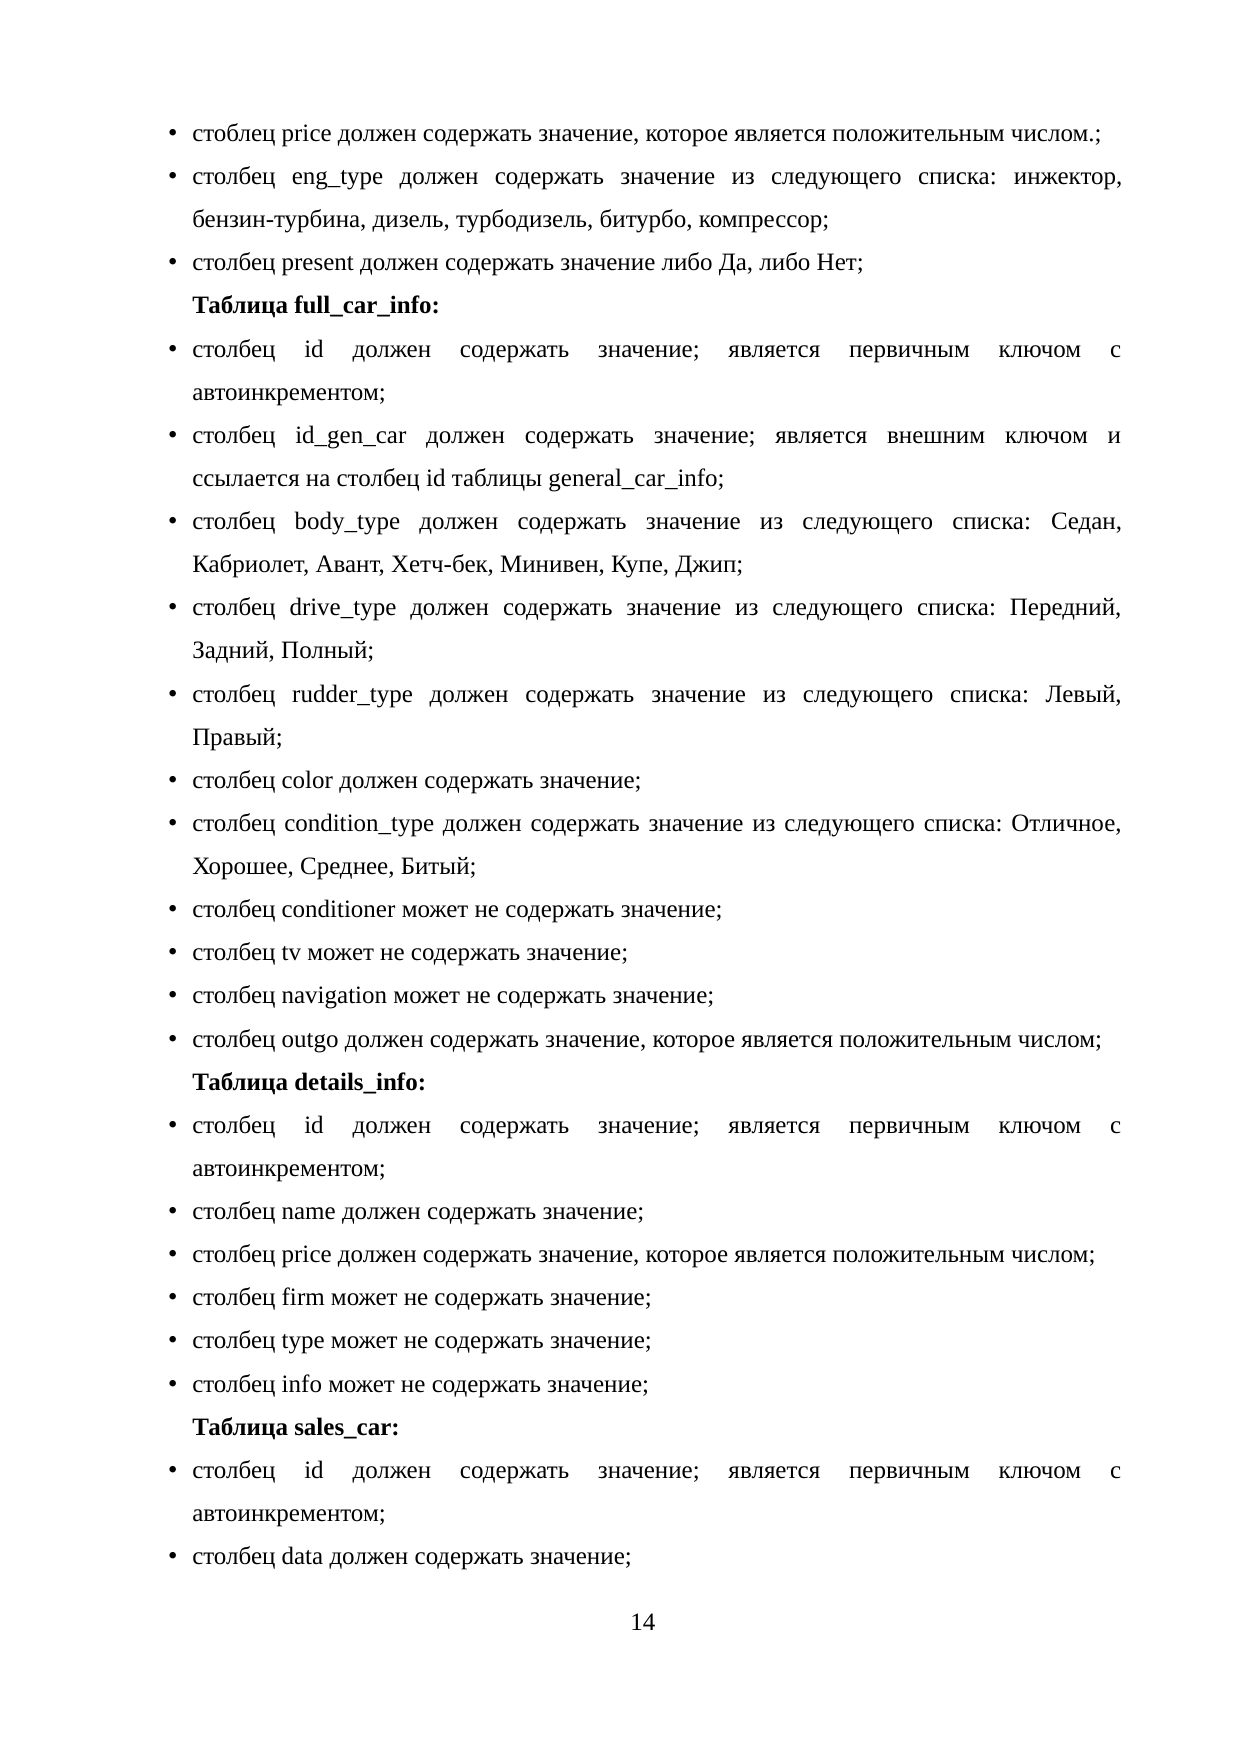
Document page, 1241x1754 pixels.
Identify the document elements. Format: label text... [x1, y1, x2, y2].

list столбец price должен содержать значение, которое является положительным числом; [168, 1239, 1122, 1268]
list столбец outgo должен содержать значение, которое является положительным числом; [168, 1024, 1122, 1052]
text Таблица full_car_info: [192, 291, 1122, 319]
list столбец present должен содержать значение либо Да, либо Нет; [168, 247, 1122, 276]
list столбец body_type должен содержать значение из следующего списка: Седан, Кабриолет, Авант, Хетч-бек, Минивен, Купе, Джип; [168, 506, 1122, 578]
list столбец info может не содержать значение; [168, 1369, 1122, 1397]
list столбец drive_type должен содержать значение из следующего списка: Передний, Задний, Полный; [168, 592, 1122, 664]
list столбец data должен содержать значение; [168, 1541, 1122, 1570]
list столбец rudder_type должен содержать значение из следующего списка: Левый, Правый; [168, 679, 1122, 751]
list столбец name должен содержать значение; [168, 1196, 1122, 1225]
list столбец condition_type должен содержать значение из следующего списка: Отличное, Хорошее, Среднее, Битый; [168, 808, 1122, 880]
list столбец id должен содержать значение; является первичным ключом с автоинкрементом; [168, 1455, 1122, 1527]
list столбец conditioner может не содержать значение; [168, 894, 1122, 923]
list столбец tv может не содержать значение; [168, 937, 1122, 966]
list столбец id_gen_car должен содержать значение; является внешним ключом и ссылается на столбец id таблицы general_car_info; [168, 420, 1122, 492]
list столбец id должен содержать значение; является первичным ключом с автоинкрементом; [168, 1110, 1122, 1182]
list стоблец price должен содержать значение, которое является положительным числом.; [168, 118, 1122, 147]
text Таблица sales_car: [192, 1412, 1122, 1441]
text Таблица details_info: [192, 1067, 1122, 1096]
list столбец firm может не содержать значение; [168, 1282, 1122, 1311]
list столбец navigation может не содержать значение; [168, 981, 1122, 1009]
list столбец id должен содержать значение; является первичным ключом с автоинкрементом; [168, 334, 1122, 406]
list столбец type может не содержать значение; [168, 1326, 1122, 1354]
list столбец color должен содержать значение; [168, 765, 1122, 794]
list столбец eng_type должен содержать значение из следующего списка: инжектор, бензин-турбина, дизель, турбодизель, битурбо, компрессор; [168, 161, 1122, 233]
